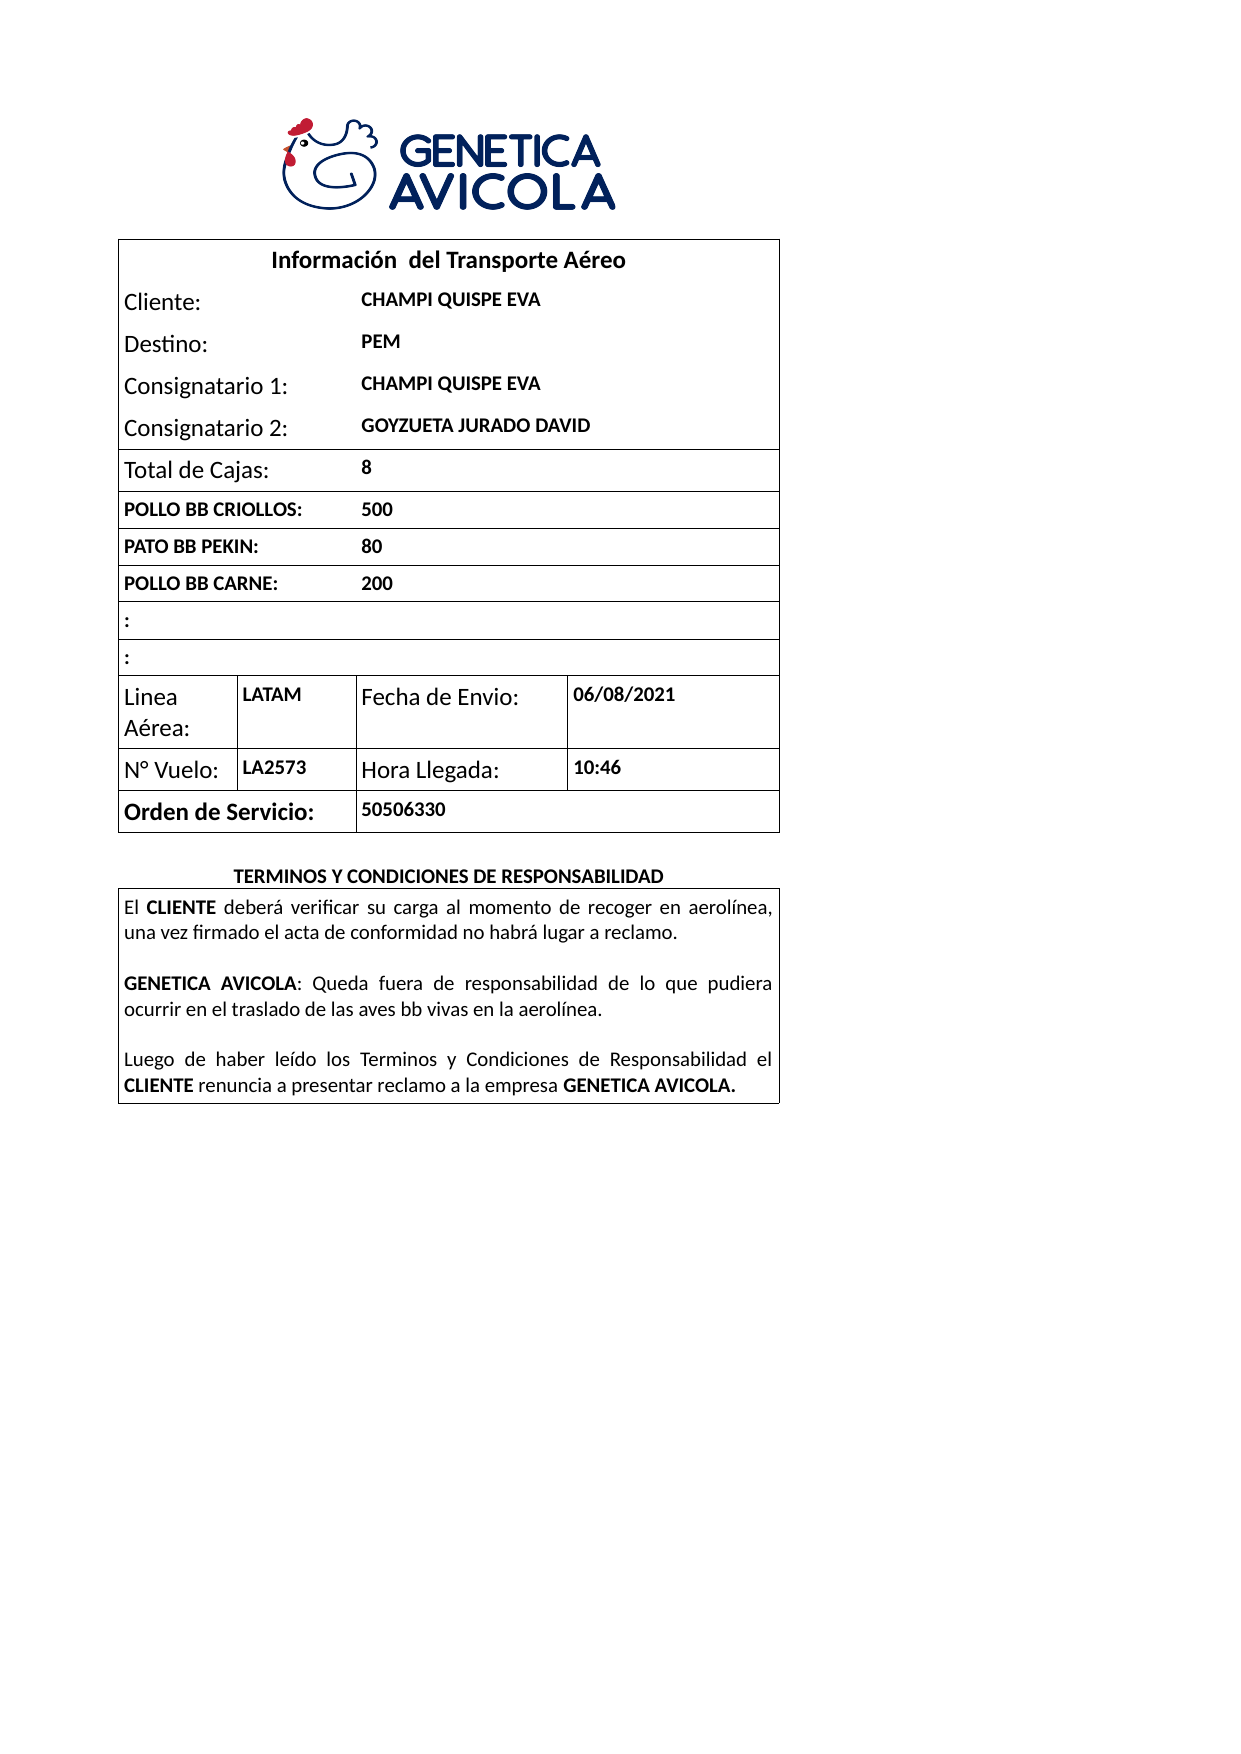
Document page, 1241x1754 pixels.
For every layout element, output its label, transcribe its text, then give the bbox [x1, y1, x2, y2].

table_cell : [119, 640, 356, 675]
table_cell [356, 602, 779, 638]
table_cell Linea Aérea: [119, 676, 237, 748]
table_cell Hora Llegada: [357, 749, 567, 790]
table_header Información del Transporte Aéreo [119, 240, 779, 281]
table_cell PEM [356, 323, 779, 364]
table_cell GOYZUETA JURADO DAVID [356, 406, 779, 448]
table_cell 50506330 [357, 791, 779, 832]
table_cell N° Vuelo: [119, 749, 237, 790]
table_cell 80 [356, 529, 779, 564]
table_cell 200 [356, 566, 779, 601]
table_cell El CLIENTE deberá verificar su carga al momento de recoger en aerolínea, una vez firmado el acta de conformidad no habrá lugar a reclamo. GENETICA AVICOLA: Queda fuera de responsabilidad de lo que pudiera ocurrir en el traslado de las aves bb vivas en la aerolínea. Luego de haber leído los Terminos y Condiciones de Responsabilidad el CLIENTE renuncia a presentar reclamo a la empresa GENETICA AVICOLA. [119, 889, 779, 1103]
table_cell 10:46 [568, 749, 779, 790]
table_cell 8 [356, 450, 779, 491]
table_cell Total de Cajas: [119, 450, 356, 491]
table_cell Orden de Servicio: [119, 791, 356, 832]
picture [282, 118, 616, 210]
table_cell POLLO BB CRIOLLOS: [119, 492, 356, 527]
table_cell Fecha de Envio: [357, 676, 567, 748]
table_cell Destino: [119, 323, 356, 364]
table_cell Consignatario 1: [119, 365, 356, 406]
table_cell : [119, 602, 356, 638]
table_cell LA2573 [238, 749, 356, 790]
table_cell 06/08/2021 [568, 676, 779, 748]
table_cell 500 [356, 492, 779, 527]
table_cell TERMINOS Y CONDICIONES DE RESPONSABILIDAD [118, 833, 779, 888]
table_cell PATO BB PEKIN: [119, 529, 356, 564]
table_cell CHAMPI QUISPE EVA [356, 365, 779, 406]
table_cell Consignatario 2: [119, 406, 356, 448]
table_cell LATAM [238, 676, 356, 748]
table_cell [356, 640, 779, 675]
table_cell POLLO BB CARNE: [119, 566, 356, 601]
table_cell Cliente: [119, 281, 356, 322]
table_cell CHAMPI QUISPE EVA [356, 281, 779, 322]
